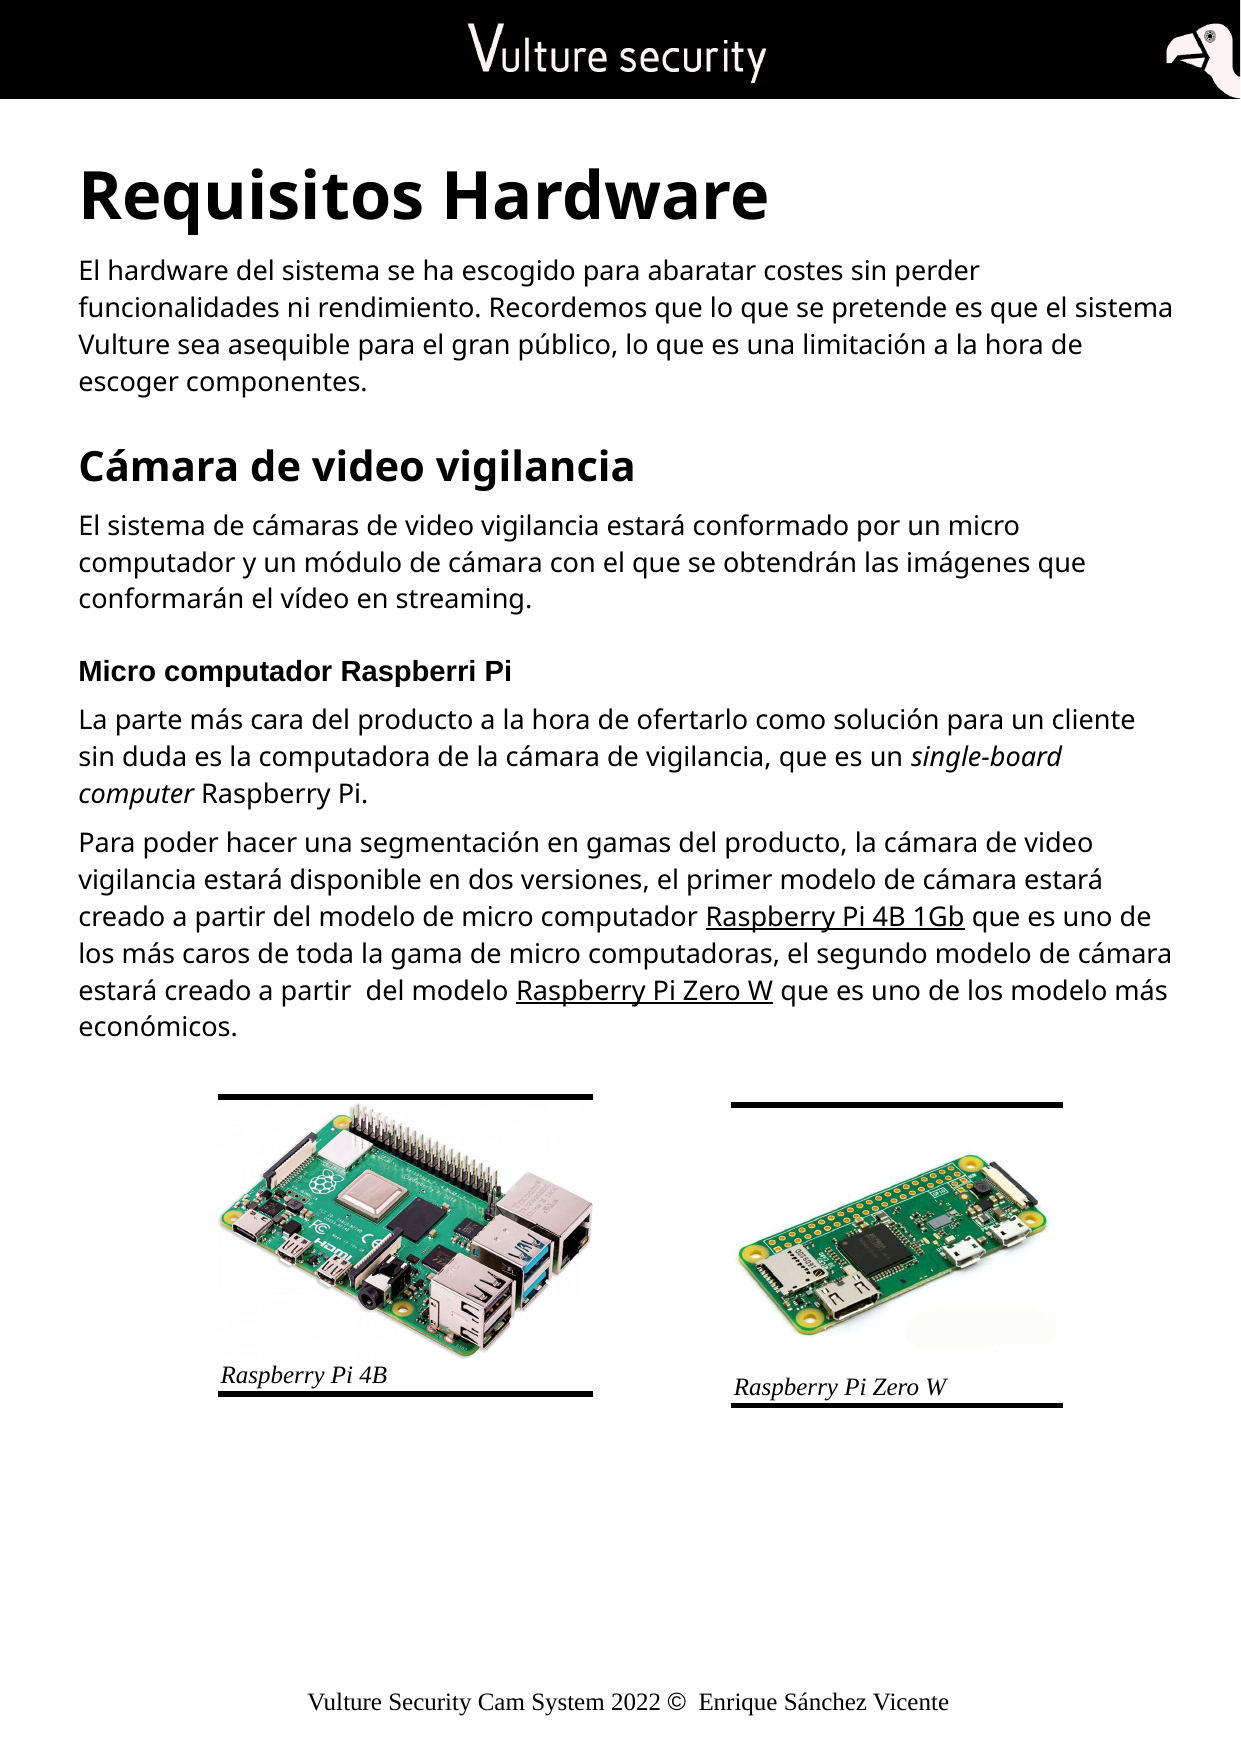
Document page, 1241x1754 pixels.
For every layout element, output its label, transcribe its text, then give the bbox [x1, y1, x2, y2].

picture [217, 1102, 594, 1360]
text Raspberry Pi 4B [220, 1360, 590, 1388]
text Raspberry Pi Zero W [734, 1372, 1060, 1400]
picture [0, 0, 1241, 99]
text La parte más cara del producto a la hora de ofertarlo como solución para un cliente sin duda es la computadora de la cámara de vigilancia, que es un single-board computer Raspberry Pi. [78, 700, 1178, 811]
subtitle Micro computador Raspberri Pi [78, 654, 1178, 688]
text El hardware del sistema se ha escogido para abaratar costes sin perder funcionalidades ni rendimiento. Recordemos que lo que se pretende es que el sistema Vulture sea asequible para el gran público, lo que es una limitación a la hora de escoger componentes. [78, 252, 1178, 399]
subtitle Cámara de video vigilancia [78, 437, 1178, 494]
picture [730, 1110, 1063, 1372]
subtitle Requisitos Hardware [78, 148, 1178, 239]
text El sistema de cámaras de video vigilancia estará conformado por un micro computador y un módulo de cámara con el que se obtendrán las imágenes que conformarán el vídeo en streaming. [78, 506, 1178, 617]
text Para poder hacer una segmentación en gamas del producto, la cámara de video vigilancia estará disponible en dos versiones, el primer modelo de cámara estará creado a partir del modelo de micro computador Raspberry Pi 4B 1Gb que es uno de los más caros de toda la gama de micro computadoras, el segundo modelo de cámara estará creado a partir del modelo Raspberry Pi Zero W que es uno de los modelo más económicos. [78, 823, 1178, 1045]
